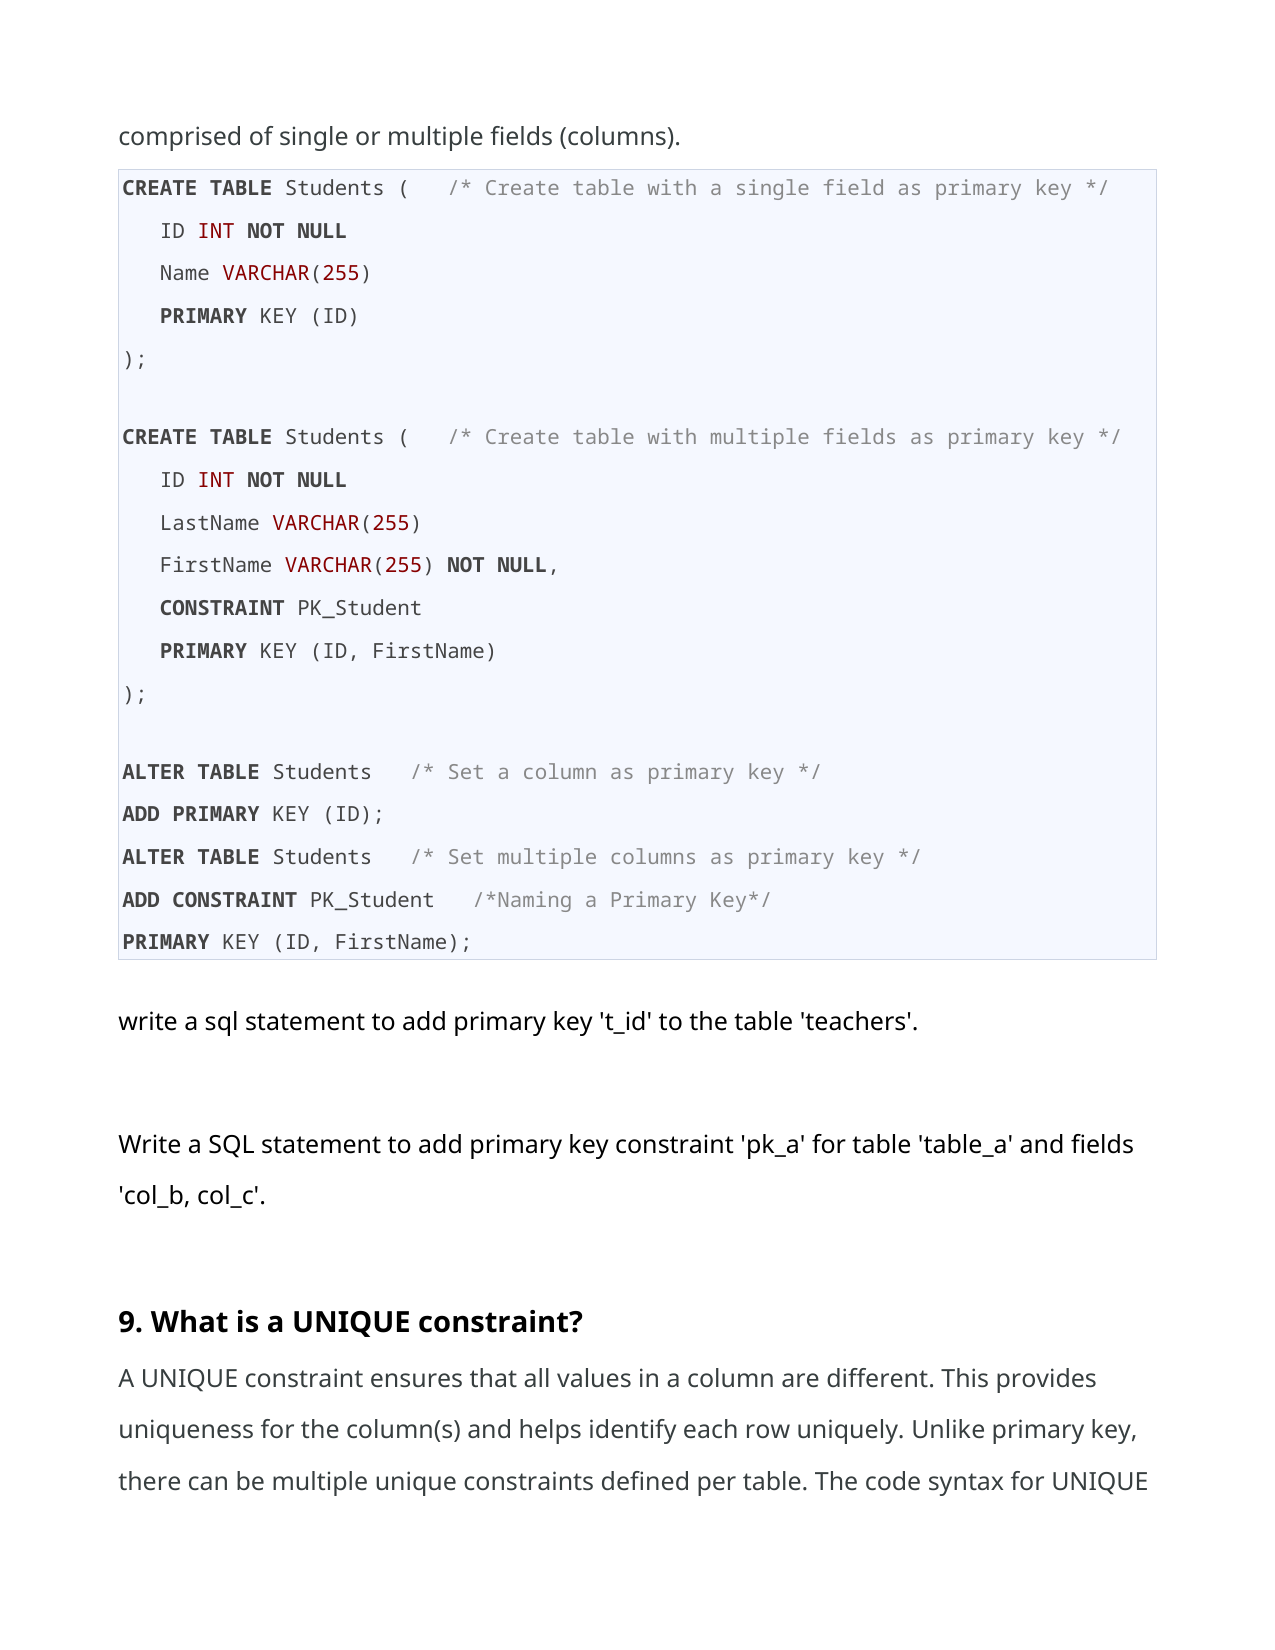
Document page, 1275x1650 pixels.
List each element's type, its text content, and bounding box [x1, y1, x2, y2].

text ADD PRIMARY KEY (ID); [119, 796, 1156, 828]
subtitle Write a SQL statement to add primary key constraint 'pk_a' for table 'table_a' and fields 'col_b, col_c'. [118, 1127, 1157, 1212]
text PRIMARY KEY (ID, FirstName); [119, 923, 1156, 959]
text LastName VARCHAR(255) [119, 504, 1156, 536]
subtitle write a sql statement to add primary key 't_id' to the table 'teachers'. [118, 1003, 1157, 1037]
text A UNIQUE constraint ensures that all values in a column are different. This provides uniqueness for the column(s) and helps identify each row uniquely. Unlike primary key, there can be multiple unique constraints defined per table. The code syntax for UNIQUE [118, 1361, 1157, 1497]
text CONSTRAINT PK_Student [119, 589, 1156, 622]
text ALTER TABLE Students /* Set multiple columns as primary key */ [119, 838, 1156, 871]
text ALTER TABLE Students /* Set a column as primary key */ [119, 753, 1156, 785]
text CREATE TABLE Students ( /* Create table with a single field as primary key */ [119, 170, 1156, 202]
text CREATE TABLE Students ( /* Create table with multiple fields as primary key */ [119, 418, 1156, 451]
text Name VARCHAR(255) [119, 254, 1156, 287]
text ); [119, 340, 1156, 373]
subtitle 9. What is a UNIQUE constraint? [118, 1302, 1157, 1341]
text ID INT NOT NULL [119, 212, 1156, 244]
text PRIMARY KEY (ID, FirstName) [119, 632, 1156, 664]
text PRIMARY KEY (ID) [119, 297, 1156, 330]
text ADD CONSTRAINT PK_Student /*Naming a Primary Key*/ [119, 881, 1156, 913]
text comprised of single or multiple fields (columns). [118, 118, 1157, 152]
text FirstName VARCHAR(255) NOT NULL, [119, 546, 1156, 579]
text ID INT NOT NULL [119, 461, 1156, 493]
text ); [119, 675, 1156, 707]
